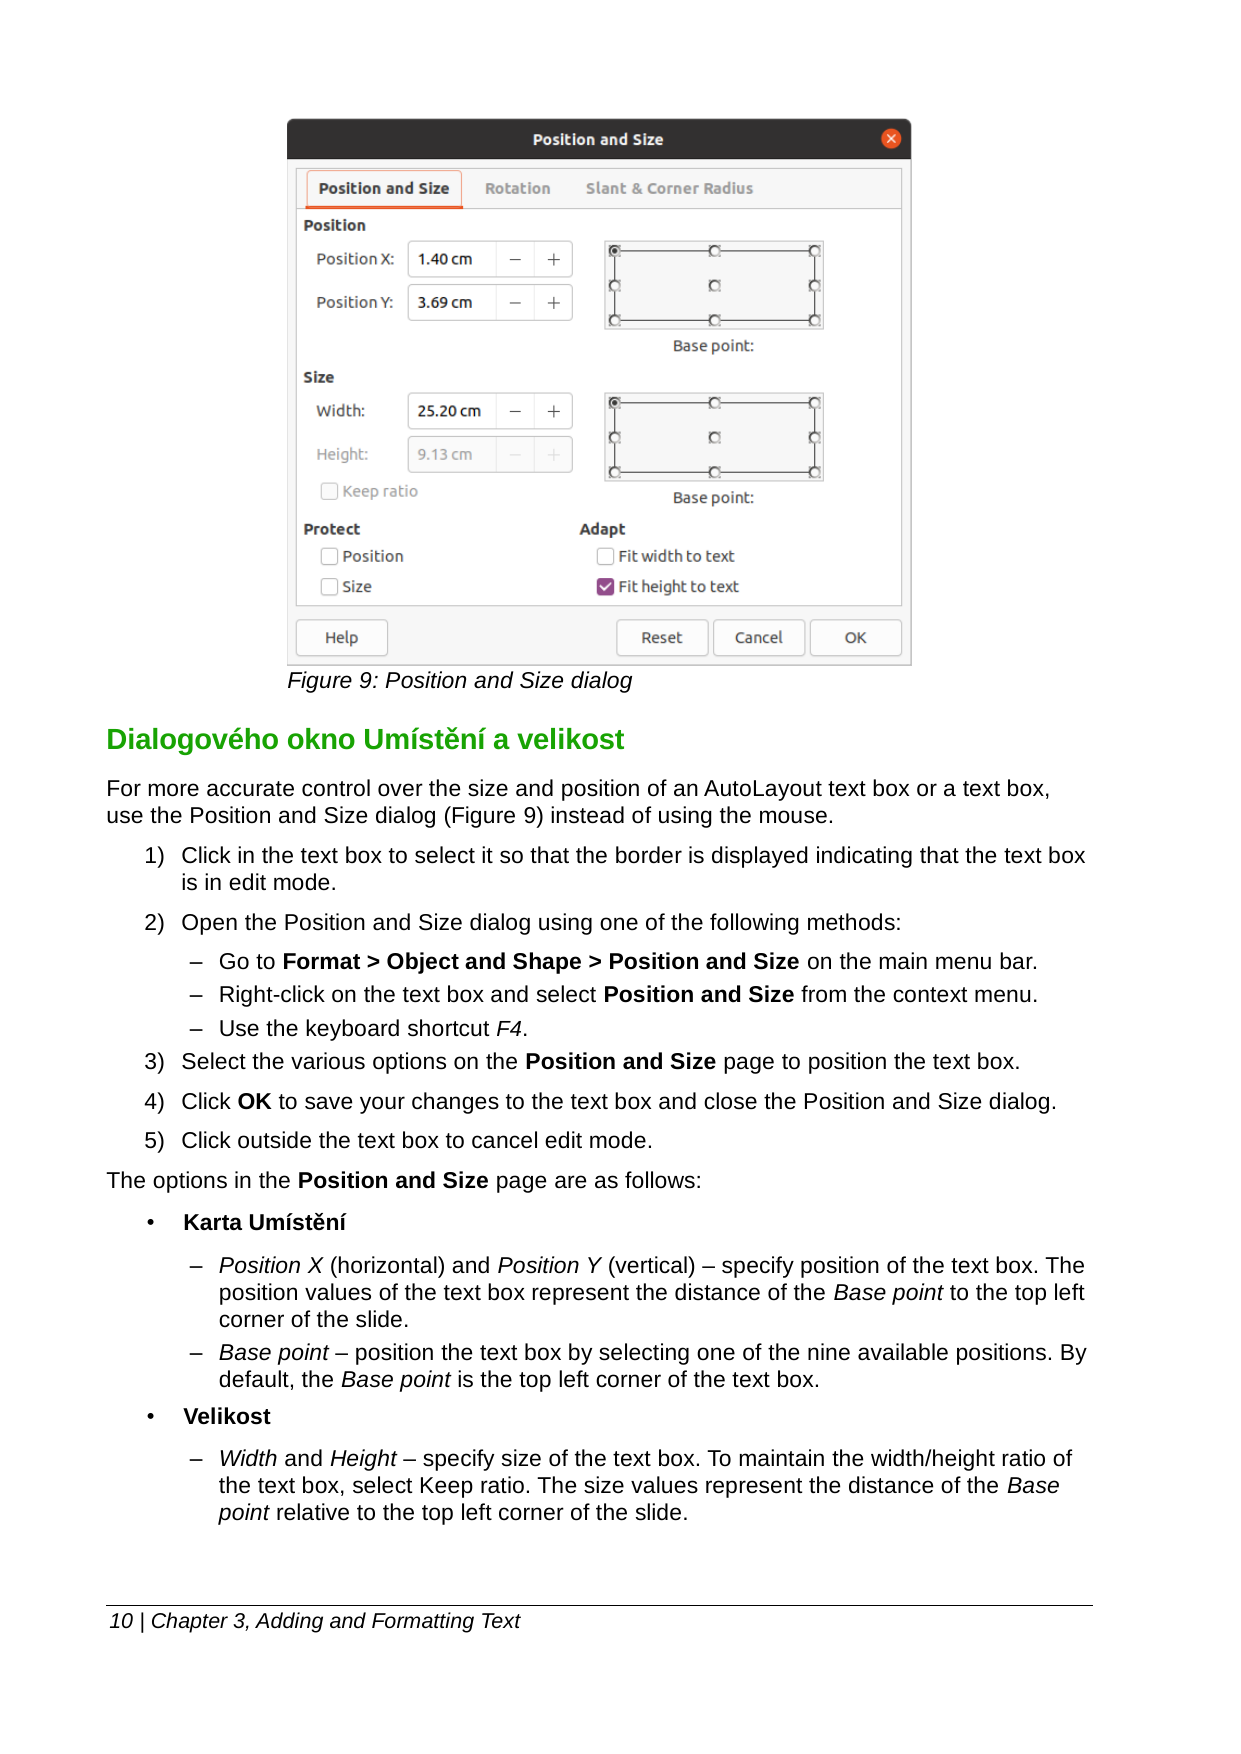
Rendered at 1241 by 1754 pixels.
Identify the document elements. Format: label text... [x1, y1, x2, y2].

list Base point – position the text box by selecting one of the nine available positions. By default, the Base point is the top left corner of the text box. [189, 1339, 1093, 1393]
list Right-click on the text box and select Position and Size from the context menu. [189, 981, 1093, 1008]
list Click in the text box to select it so that the border is displayed indicating that the text box is in edit mode. [164, 841, 1093, 895]
list Click OK to save your changes to the text box and close the Position and Size dialog. [164, 1087, 1093, 1114]
list Velikost [144, 1399, 1093, 1432]
text For more accurate control over the size and position of an AutoLayout text box or a text box, use the Position and Size dialog (Figure 9) instead of using the mouse. [106, 774, 1093, 829]
list Go to Format > Object and Shape > Position and Size on the main menu bar. [189, 947, 1093, 974]
text The options in the Position and Size page are as follows: [106, 1166, 1093, 1193]
list Position X (horizontal) and Position Y (vertical) – specify position of the text box. The position values of the text box represent the distance of the Base point to the top left corner of the slide. [189, 1251, 1093, 1332]
list Width and Height – specify size of the text box. To maintain the width/height ratio of the text box, select Keep ratio. The size values represent the distance of the Base point relative to the top left corner of the slide. [189, 1444, 1093, 1526]
list Karta Umístění [144, 1206, 1093, 1239]
subtitle Dialogového okno Umístění a velikost [106, 722, 1093, 756]
text Figure 9: Position and Size dialog [287, 666, 912, 693]
list Open the Position and Size dialog using one of the following methods: [164, 908, 1093, 935]
list Click outside the text box to cancel edit mode. [164, 1127, 1093, 1154]
list Use the keyboard shortcut F4. [189, 1014, 1093, 1041]
list Select the various options on the Position and Size page to position the text box. [164, 1047, 1093, 1074]
picture [287, 118, 912, 666]
